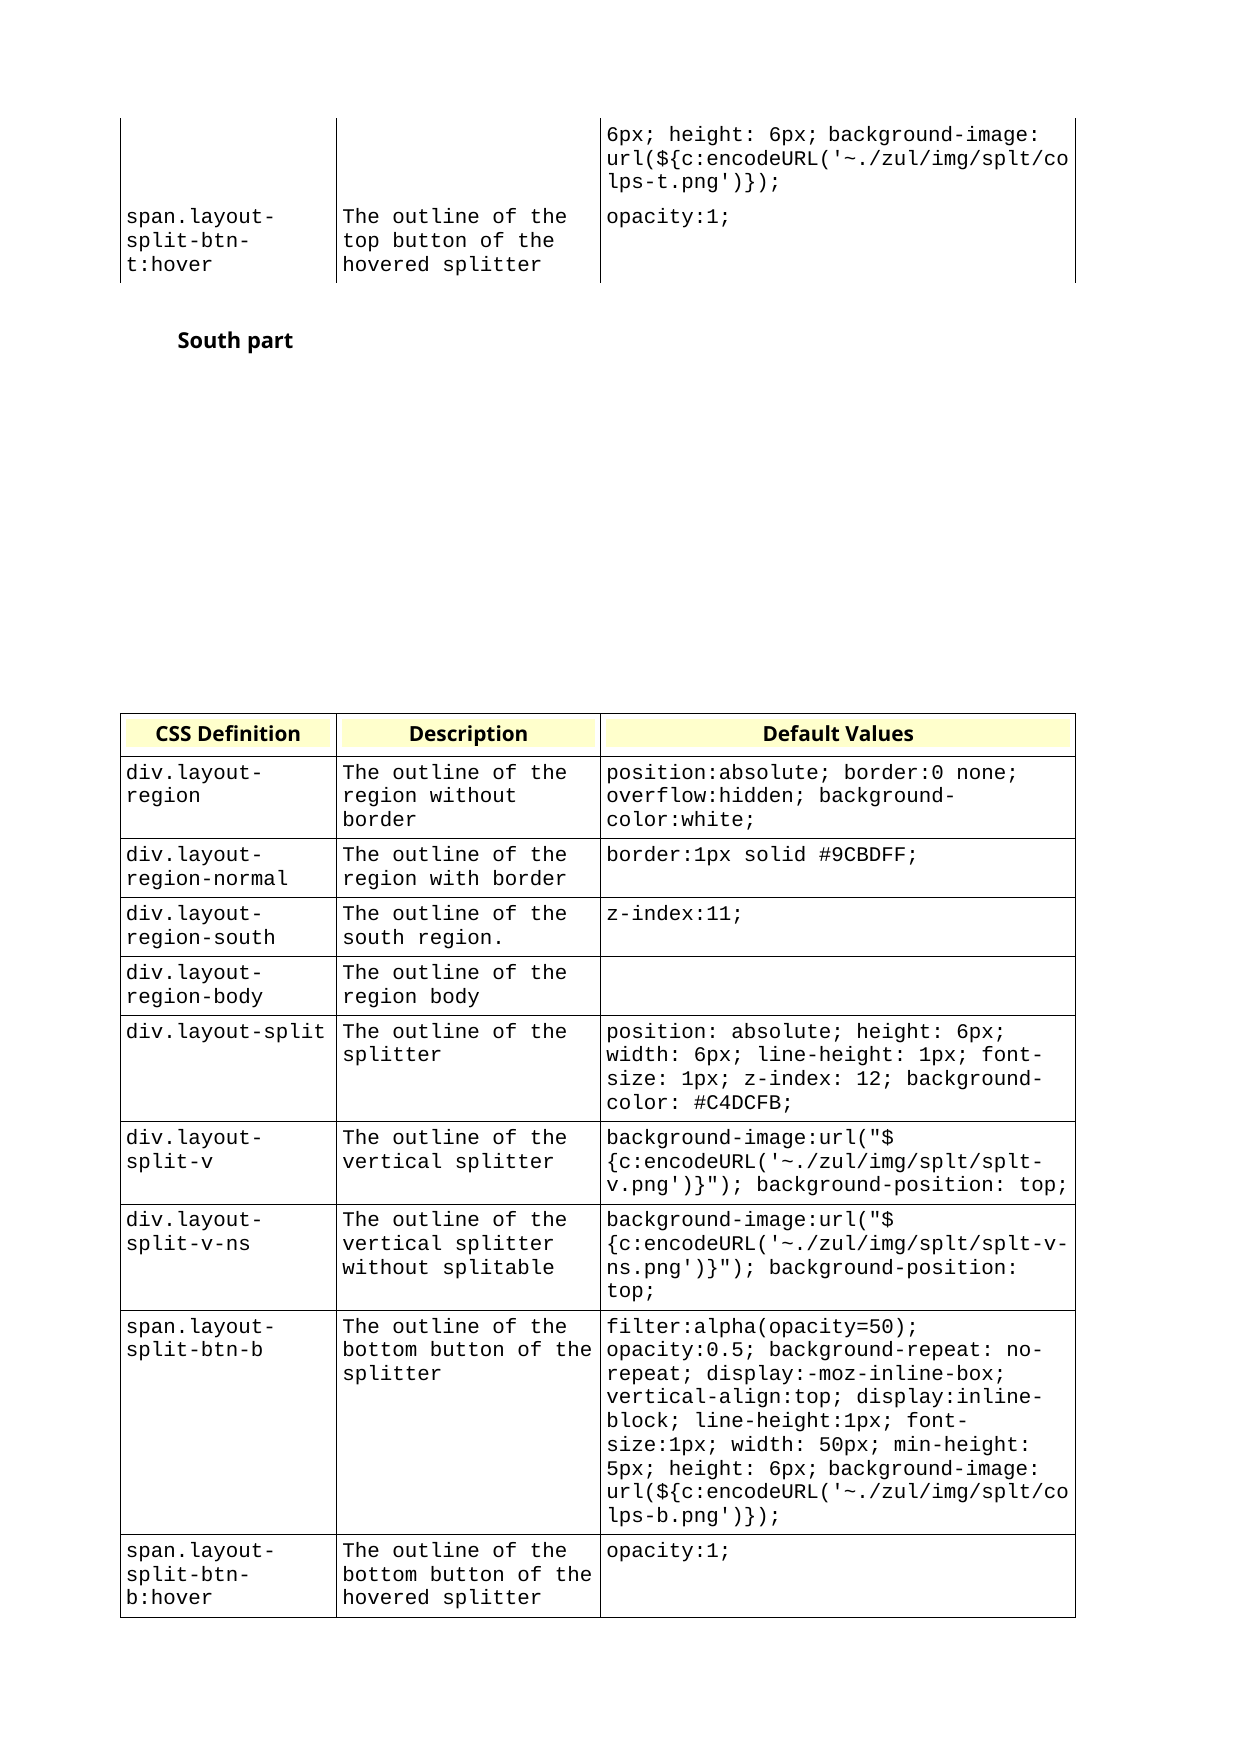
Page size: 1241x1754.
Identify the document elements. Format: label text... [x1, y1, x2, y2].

table_cell The outline of the splitter [337, 1016, 600, 1121]
table_cell [121, 118, 336, 201]
table_cell position:absolute; border:0 none; overflow:hidden; background-color:white; [601, 757, 1075, 838]
table_cell span.layout-split-btn-b [121, 1311, 336, 1534]
table_cell [337, 118, 600, 201]
table_cell border:1px solid #9CBDFF; [601, 839, 1075, 897]
table_cell The outline of the south region. [337, 898, 600, 956]
table_cell opacity:1; [601, 201, 1075, 283]
table_cell div.layout-split [121, 1016, 336, 1121]
table_cell position: absolute; height: 6px; width: 6px; line-height: 1px; font-size: 1px; z-index: 12; background-color: #C4DCFB; [601, 1016, 1075, 1121]
table_header CSS Definition [121, 714, 336, 756]
table_cell The outline of the bottom button of the hovered splitter [337, 1535, 600, 1617]
table_cell 6px; height: 6px; background-image: url(${c:encodeURL('~./zul/img/splt/colps-t.png')}); [601, 118, 1075, 201]
table_cell div.layout-region [121, 757, 336, 838]
table_cell The outline of the vertical splitter [337, 1122, 600, 1204]
table_cell div.layout-split-v [121, 1122, 336, 1204]
table_cell The outline of the vertical splitter without splitable [337, 1205, 600, 1310]
table_cell The outline of the region with border [337, 839, 600, 897]
table_cell background-image:url("${c:encodeURL('~./zul/img/splt/splt-v-ns.png')}"); background-position: top; [601, 1205, 1075, 1310]
table_cell The outline of the region without border [337, 757, 600, 838]
table_cell background-image:url("${c:encodeURL('~./zul/img/splt/splt-v.png')}"); background-position: top; [601, 1122, 1075, 1204]
table_cell The outline of the region body [337, 957, 600, 1015]
table_header Default Values [601, 714, 1075, 756]
table_cell div.layout-region-normal [121, 839, 336, 897]
table_cell div.layout-region-south [121, 898, 336, 956]
table_cell The outline of the top button of the hovered splitter [337, 201, 600, 283]
table_cell span.layout-split-btn-t:hover [121, 201, 336, 283]
table_cell The outline of the bottom button of the splitter [337, 1311, 600, 1534]
table_cell z-index:11; [601, 898, 1075, 956]
table_cell div.layout-region-body [121, 957, 336, 1015]
table_cell span.layout-split-btn-b:hover [121, 1535, 336, 1617]
table_cell opacity:1; [601, 1535, 1075, 1617]
table_cell div.layout-split-v-ns [121, 1205, 336, 1310]
table_cell [601, 957, 1075, 1015]
table_cell filter:alpha(opacity=50); opacity:0.5; background-repeat: no-repeat; display:-moz-inline-box; vertical-align:top; display:inline-block; line-height:1px; font-size:1px; width: 50px; min-height: 5px; height: 6px; background-image: url(${c:encodeURL('~./zul/img/splt/colps-b.png')}); [601, 1311, 1075, 1534]
subtitle South part [177, 325, 1122, 355]
table_header Description [337, 714, 600, 756]
